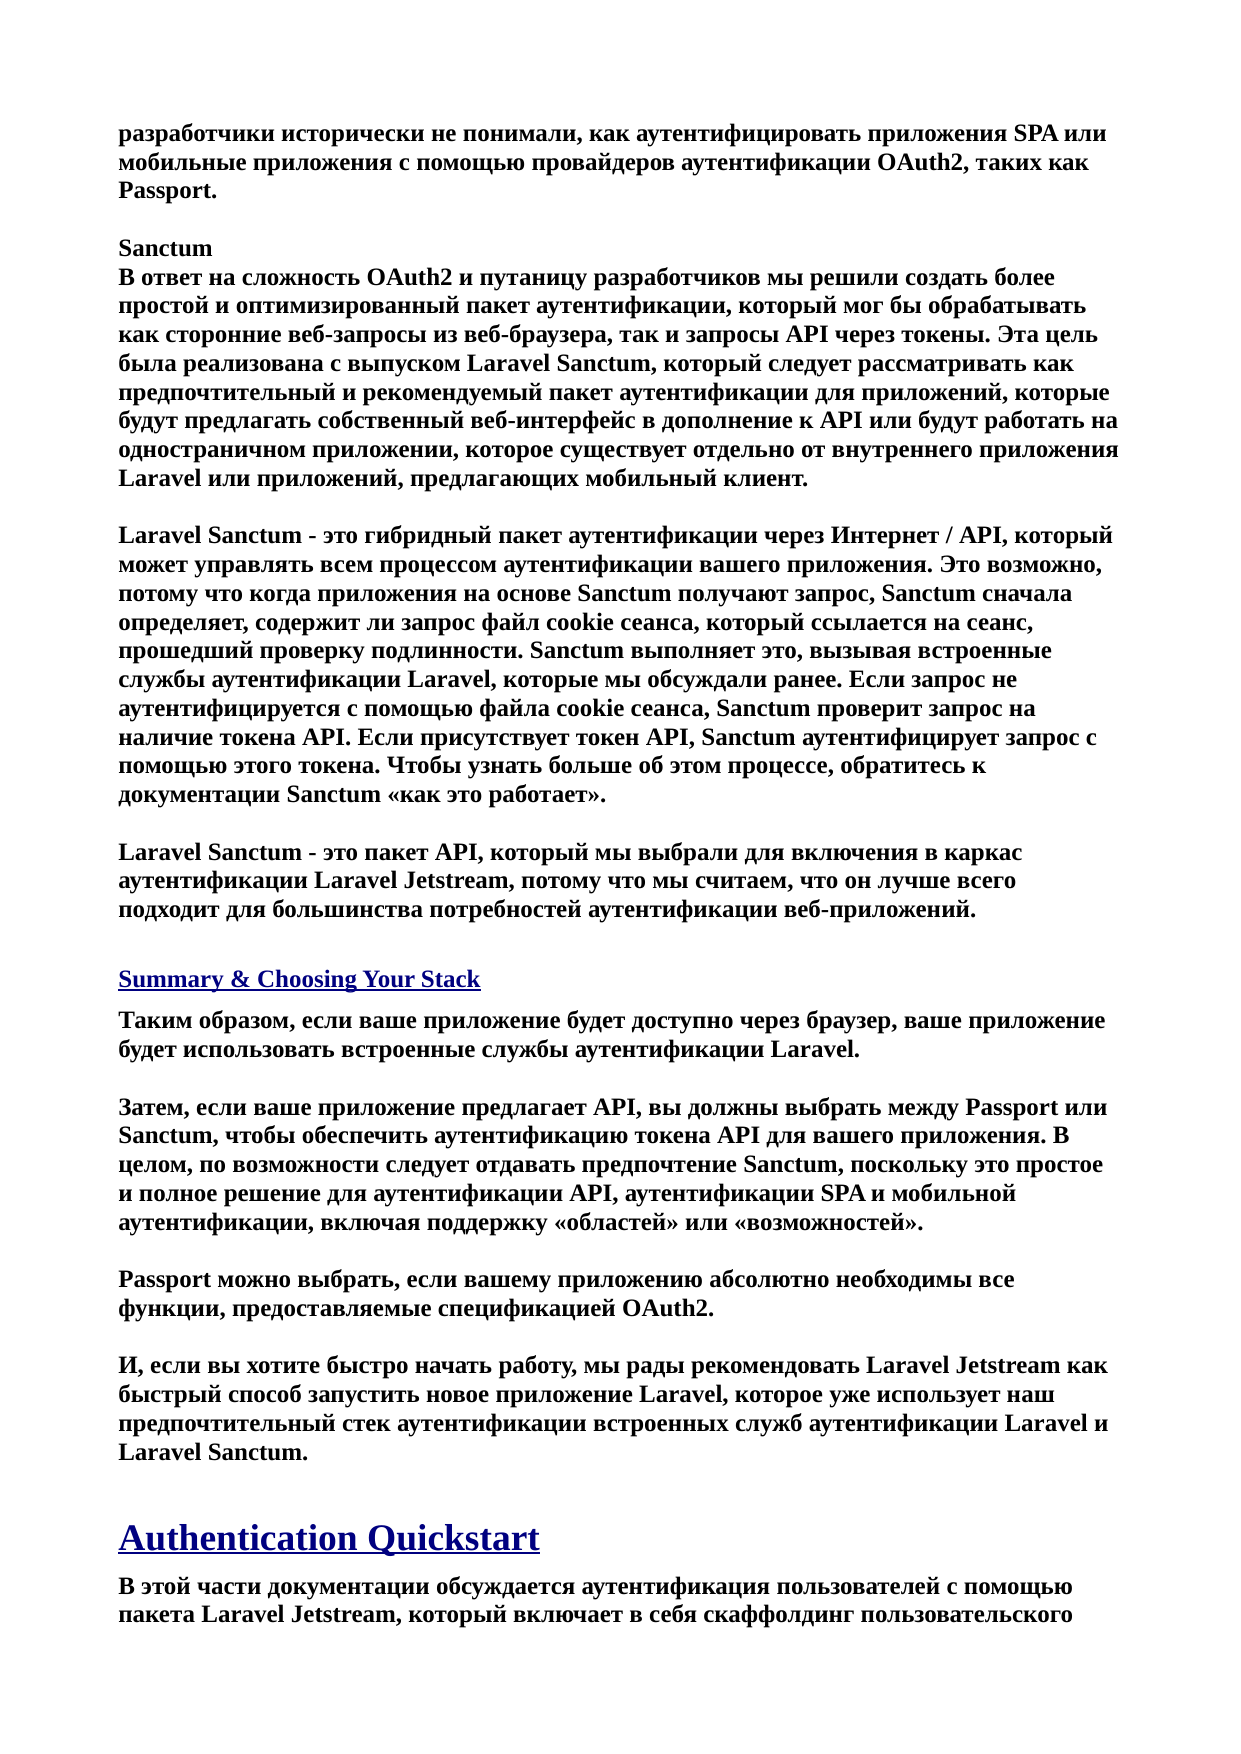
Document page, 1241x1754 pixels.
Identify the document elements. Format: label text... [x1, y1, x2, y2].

subtitle Summary & Choosing Your Stack [118, 964, 1122, 993]
text В ответ на сложность OAuth2 и путаницу разработчиков мы решили создать более простой и оптимизированный пакет аутентификации, который мог бы обрабатывать как сторонние веб-запросы из веб-браузера, так и запросы API через токены. Эта цель была реализована с выпуском Laravel Sanctum, который следует рассматривать как предпочтительный и рекомендуемый пакет аутентификации для приложений, которые будут предлагать собственный веб-интерфейс в дополнение к API или будут работать на одностраничном приложении, которое существует отдельно от внутреннего приложения Laravel или приложений, предлагающих мобильный клиент. Laravel Sanctum - это гибридный пакет аутентификации через Интернет / API, который может управлять всем процессом аутентификации вашего приложения. Это возможно, потому что когда приложения на основе Sanctum получают запрос, Sanctum сначала определяет, содержит ли запрос файл cookie сеанса, который ссылается на сеанс, прошедший проверку подлинности. Sanctum выполняет это, вызывая встроенные службы аутентификации Laravel, которые мы обсуждали ранее. Если запрос не аутентифицируется с помощью файла cookie сеанса, Sanctum проверит запрос на наличие токена API. Если присутствует токен API, Sanctum аутентифицирует запрос с помощью этого токена. Чтобы узнать больше об этом процессе, обратитесь к документации Sanctum «как это работает». Laravel Sanctum - это пакет API, который мы выбрали для включения в каркас аутентификации Laravel Jetstream, потому что мы считаем, что он лучше всего подходит для большинства потребностей аутентификации веб-приложений. [118, 262, 1122, 923]
subtitle Authentication Quickstart [118, 1515, 1122, 1558]
text Таким образом, если ваше приложение будет доступно через браузер, ваше приложение будет использовать встроенные службы аутентификации Laravel. Затем, если ваше приложение предлагает API, вы должны выбрать между Passport или Sanctum, чтобы обеспечить аутентификацию токена API для вашего приложения. В целом, по возможности следует отдавать предпочтение Sanctum, поскольку это простое и полное решение для аутентификации API, аутентификации SPA и мобильной аутентификации, включая поддержку «областей» или «возможностей». Passport можно выбрать, если вашему приложению абсолютно необходимы все функции, предоставляемые спецификацией OAuth2. И, если вы хотите быстро начать работу, мы рады рекомендовать Laravel Jetstream как быстрый способ запустить новое приложение Laravel, которое уже использует наш предпочтительный стек аутентификации встроенных служб аутентификации Laravel и Laravel Sanctum. [118, 1006, 1122, 1466]
text разработчики исторически не понимали, как аутентифицировать приложения SPA или мобильные приложения с помощью провайдеров аутентификации OAuth2, таких как Passport. [118, 118, 1122, 204]
text В этой части документации обсуждается аутентификация пользователей с помощью пакета Laravel Jetstream, который включает в себя скаффолдинг пользовательского [118, 1571, 1122, 1628]
text Sanctum [118, 233, 1122, 262]
